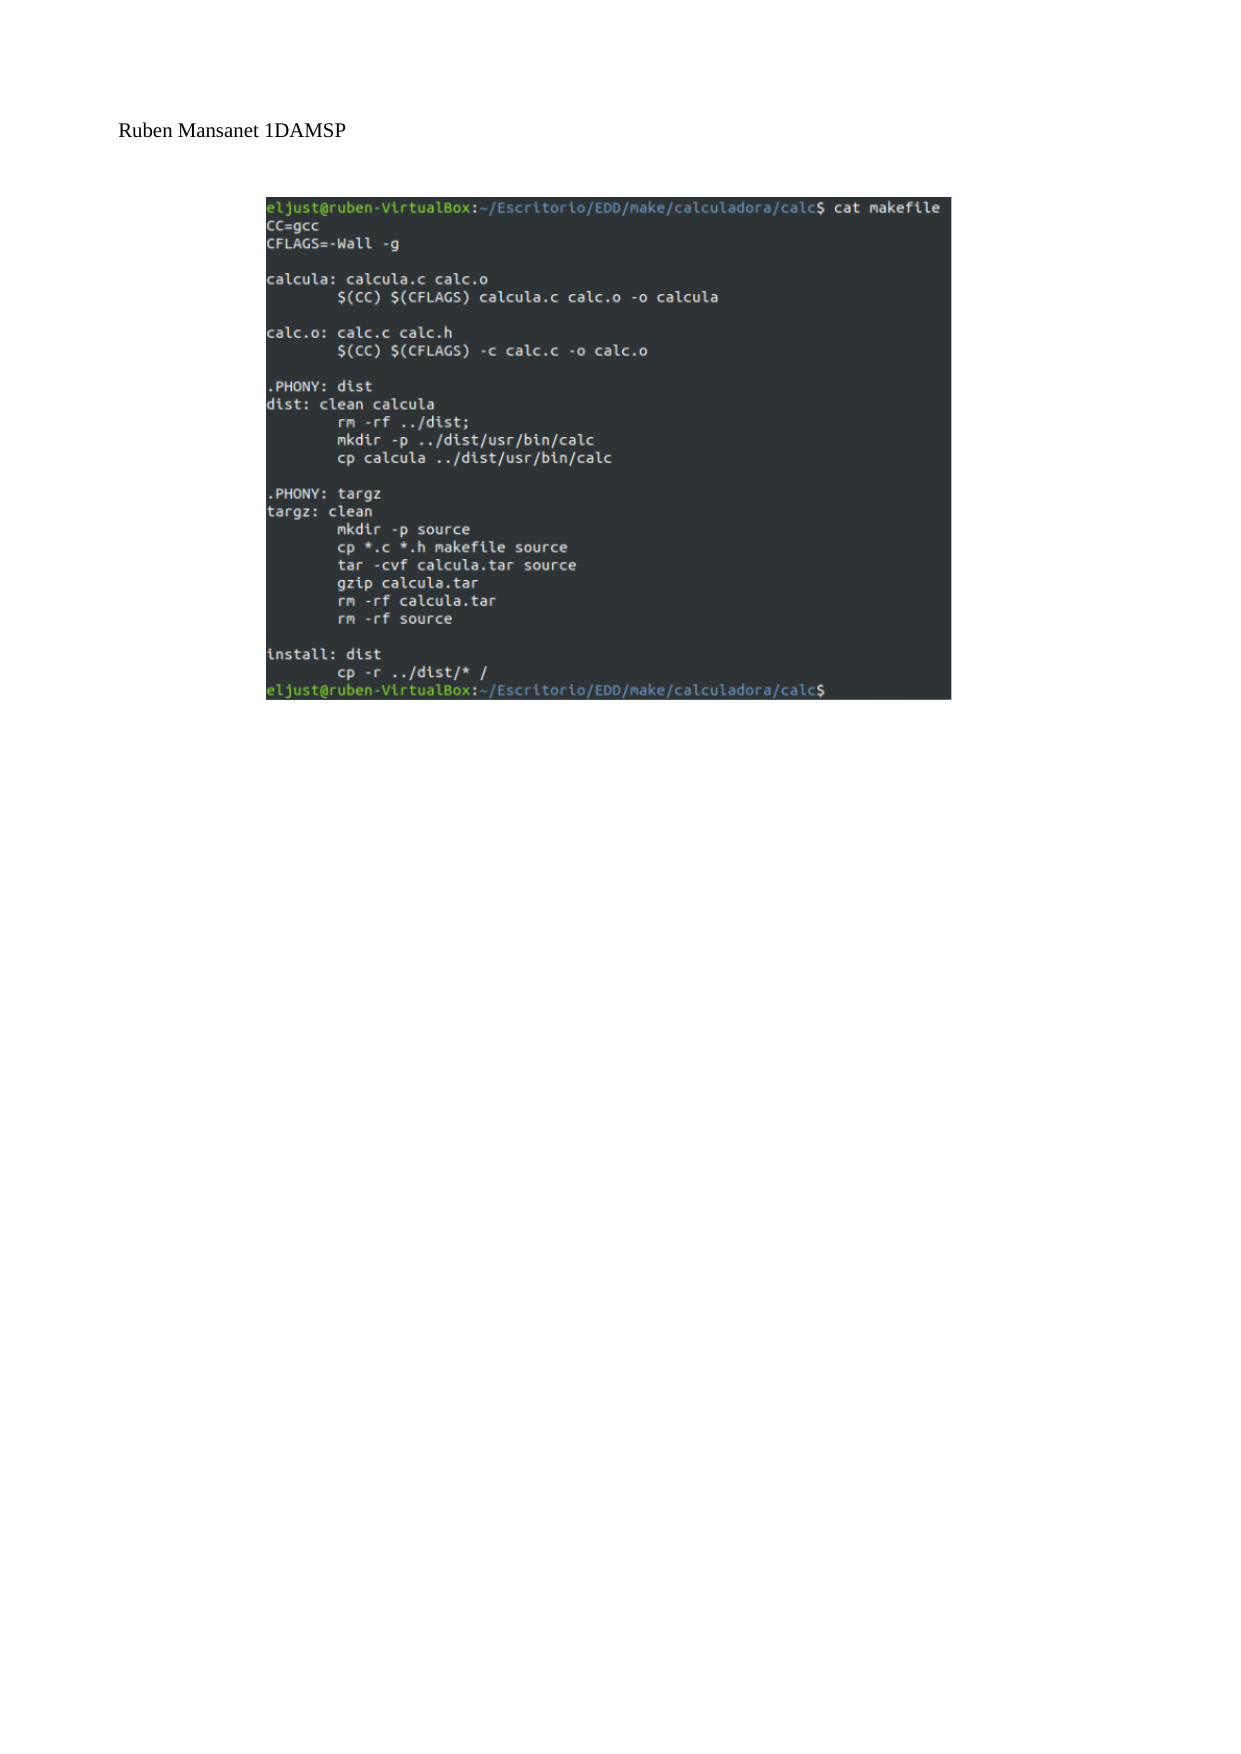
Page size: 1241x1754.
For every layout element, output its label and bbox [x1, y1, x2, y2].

picture [266, 197, 952, 700]
